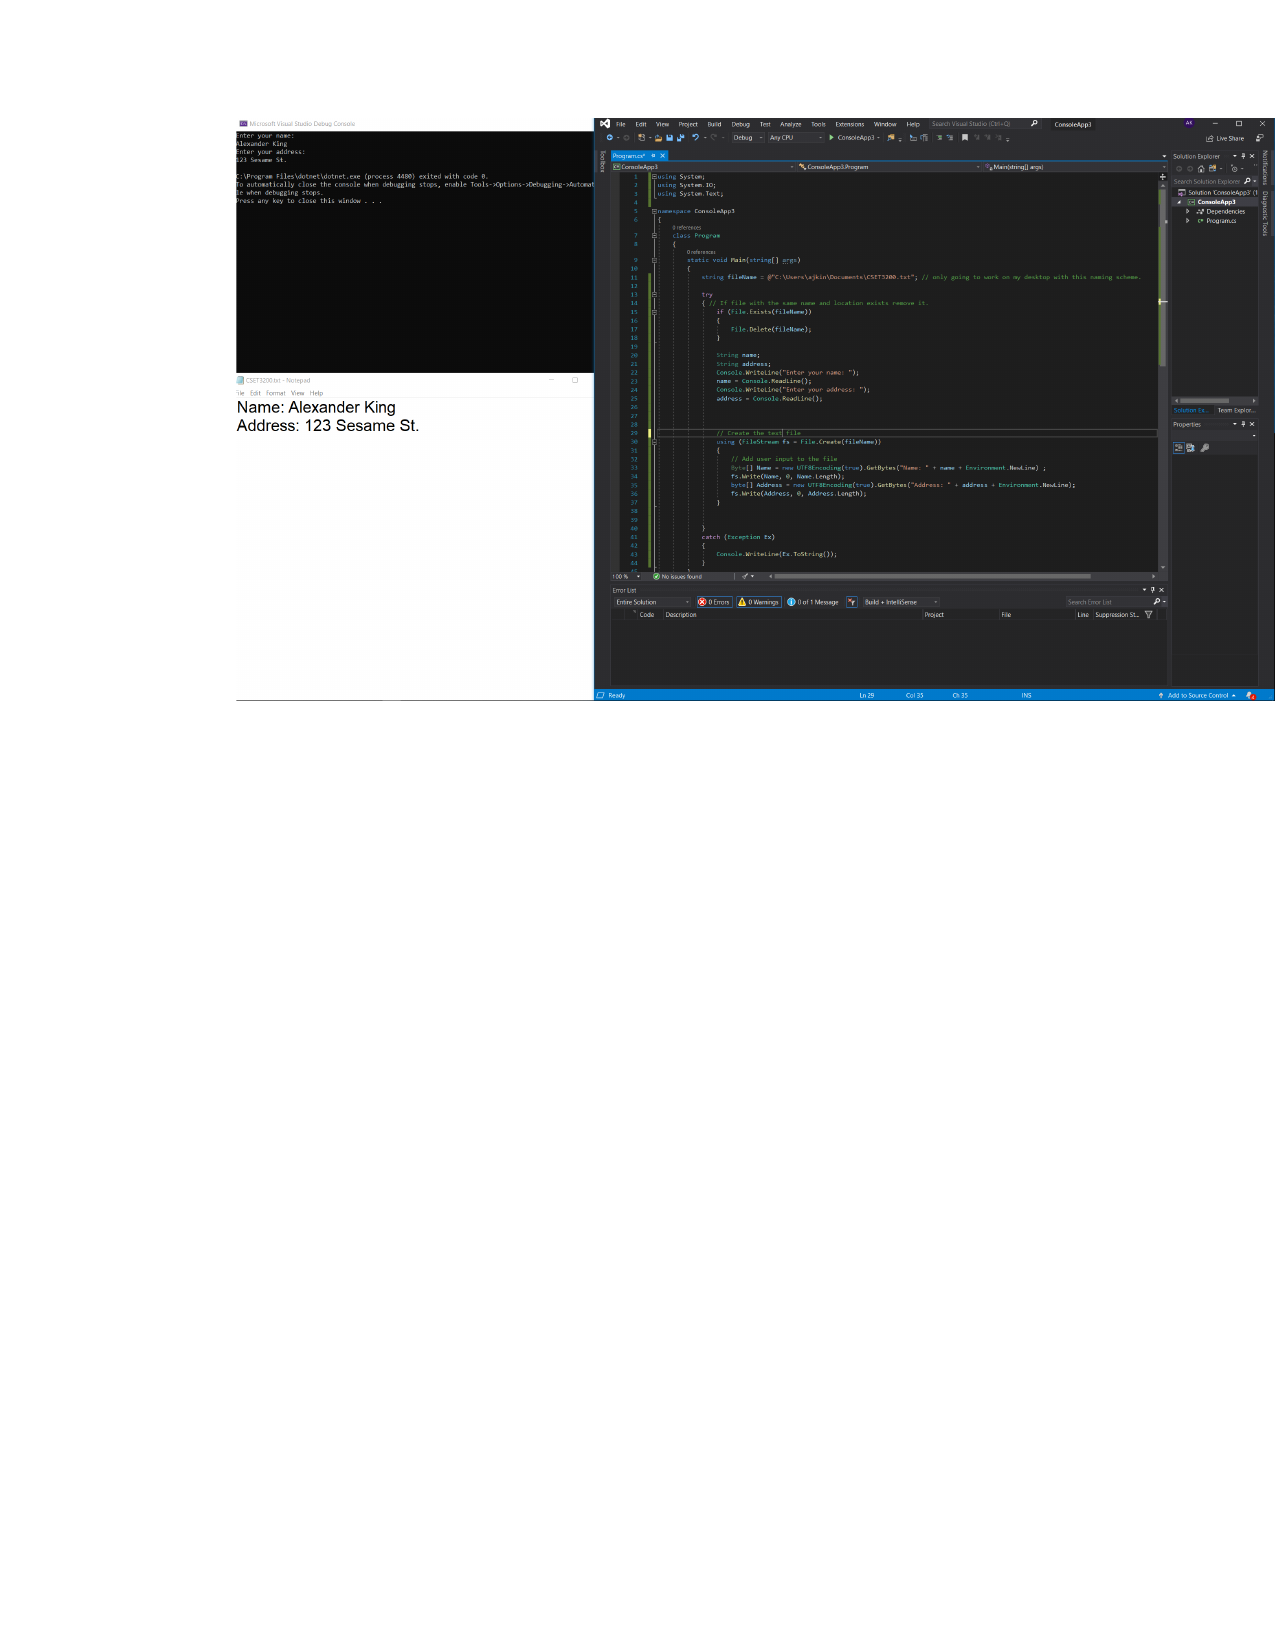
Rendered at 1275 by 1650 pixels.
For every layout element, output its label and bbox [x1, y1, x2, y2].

picture [236, 118, 1275, 701]
